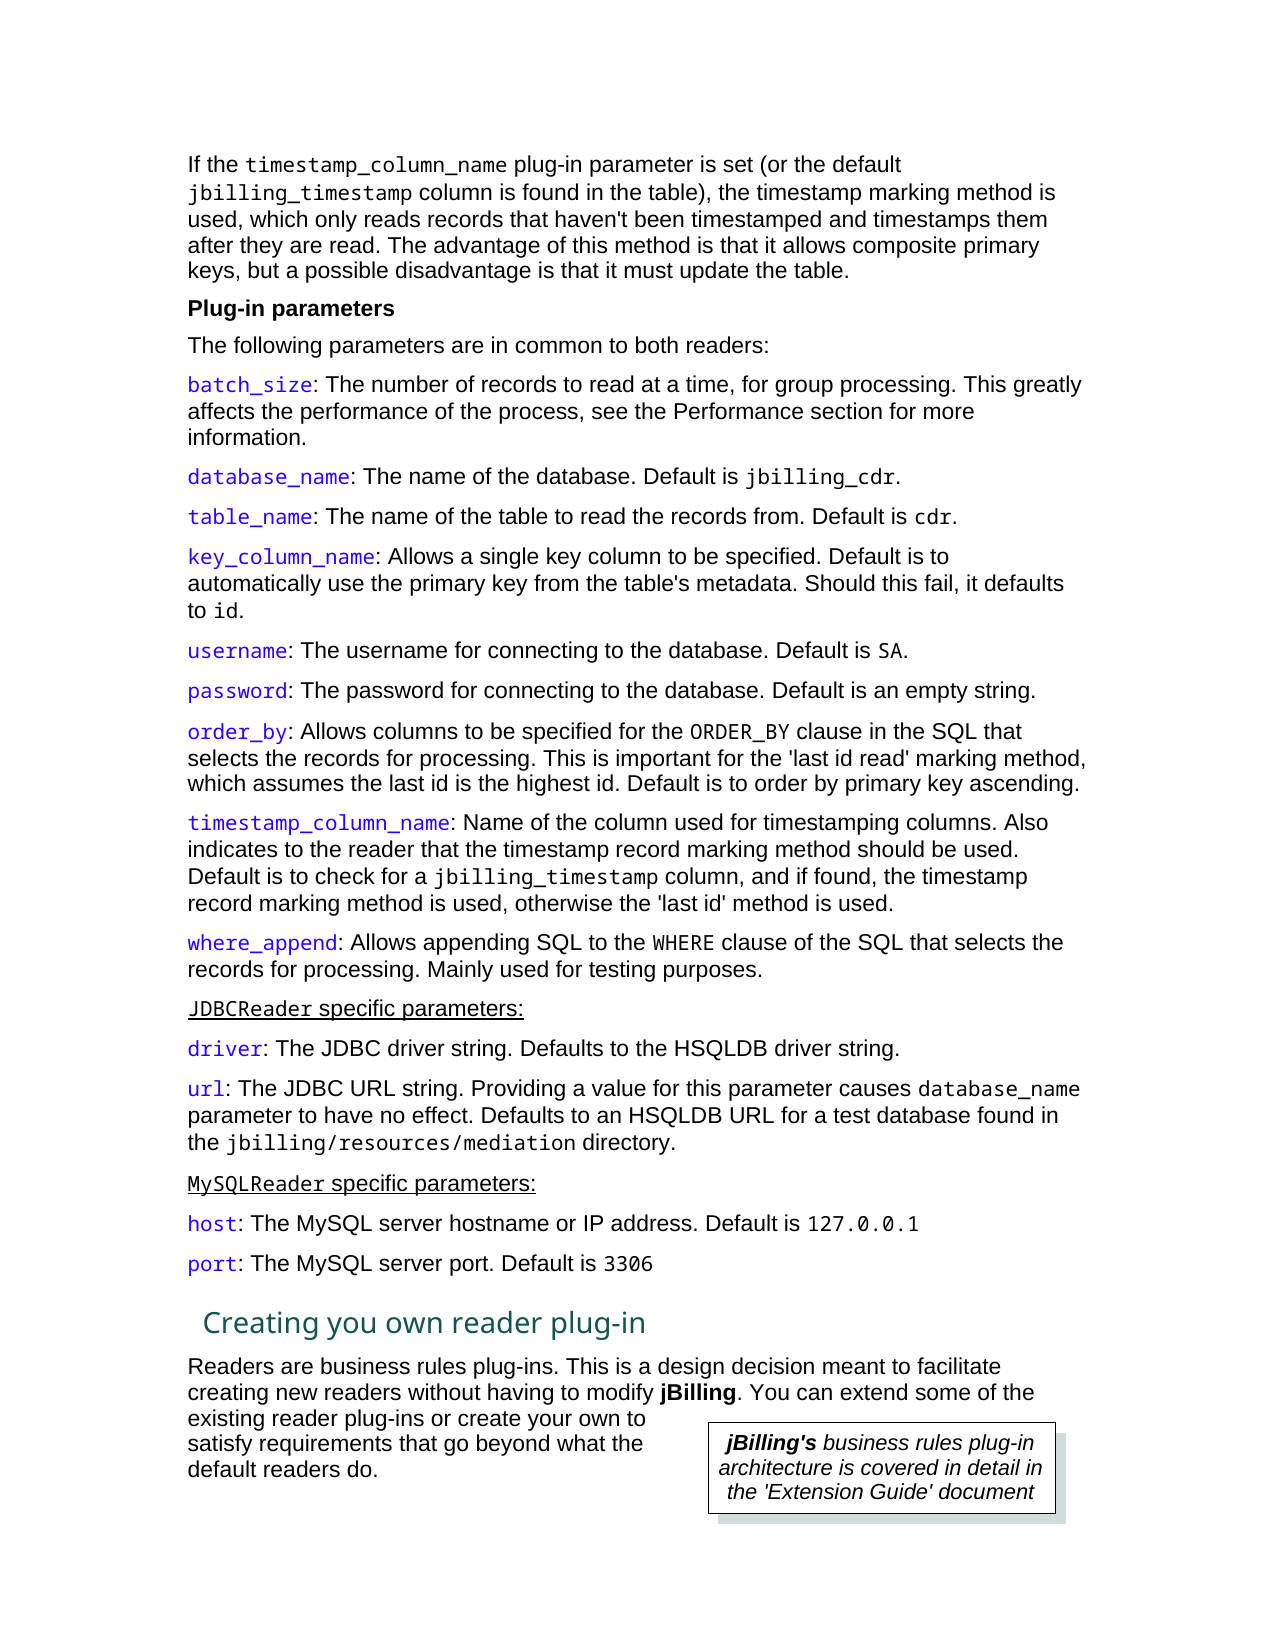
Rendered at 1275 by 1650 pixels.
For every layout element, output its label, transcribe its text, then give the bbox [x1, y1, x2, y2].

text batch_size: The number of records to read at a time, for group processing. This greatly affects the performance of the process, see the Performance section for more information. [187, 370, 1087, 450]
text MySQLReader specific parameters: [187, 1169, 1087, 1197]
text password: The password for connecting to the database. Default is an empty string. [187, 677, 1087, 705]
text JDBCReader specific parameters: [187, 994, 1087, 1022]
text driver: The JDBC driver string. Defaults to the HSQLDB driver string. [187, 1034, 1087, 1063]
text where_append: Allows appending SQL to the WHERE clause of the SQL that selects the records for processing. Mainly used for testing purposes. [187, 928, 1087, 982]
text username: The username for connecting to the database. Default is SA. [187, 636, 1087, 665]
text database_name: The name of the database. Default is jbilling_cdr. [187, 462, 1087, 490]
text Readers are business rules plug-ins. This is a design decision meant to facilitate creating new readers without having to modify jBilling. You can extend some of the existing reader plug-ins or create your own to satisfy requirements that go beyond what the default readers do. [709, 1423, 1055, 1513]
text port: The MySQL server port. Default is 3306 [187, 1249, 1087, 1278]
text jBilling's business rules plug-in architecture is covered in detail in the 'Extension Guide' document [717, 1431, 1046, 1504]
text The following parameters are in common to both readers: [187, 333, 1087, 358]
text order_by: Allows columns to be specified for the ORDER_BY clause in the SQL that selects the records for processing. This is important for the 'last id read' marking method, which assumes the last id is the highest id. Default is to order by primary key ascending. [187, 717, 1087, 797]
text timestamp_column_name: Name of the column used for timestamping columns. Also indicates to the reader that the timestamp record marking method should be used. Default is to check for a jbilling_timestamp column, and if found, the timestamp record marking method is used, otherwise the 'last id' method is used. [187, 808, 1087, 916]
text If the timestamp_column_name plug-in parameter is set (or the default jbilling_timestamp column is found in the table), the timestamp marking method is used, which only reads records that haven't been timestamped and timestamps them after they are read. The advantage of this method is that it allows composite primary keys, but a possible disadvantage is that it must update the table. [187, 150, 1087, 284]
text url: The JDBC URL string. Providing a value for this parameter causes database_name parameter to have no effect. Defaults to an HSQLDB URL for a test database found in the jbilling/resources/mediation directory. [187, 1074, 1087, 1157]
subtitle Creating you own reader plug-in [202, 1303, 1087, 1342]
text table_name: The name of the table to read the records from. Default is cdr. [187, 502, 1087, 530]
text host: The MySQL server hostname or IP address. Default is 127.0.0.1 [187, 1209, 1087, 1237]
text key_column_name: Allows a single key column to be specified. Default is to automatically use the primary key from the table's metadata. Should this fail, it defaults to id. [187, 542, 1087, 625]
text Readers are business rules plug-ins. This is a design decision meant to facilitate creating new readers without having to modify jBilling. You can extend some of the existing reader plug-ins or create your own to satisfy requirements that go beyond what the default readers do. [187, 1354, 1087, 1482]
text Plug-in parameters [187, 296, 1087, 321]
